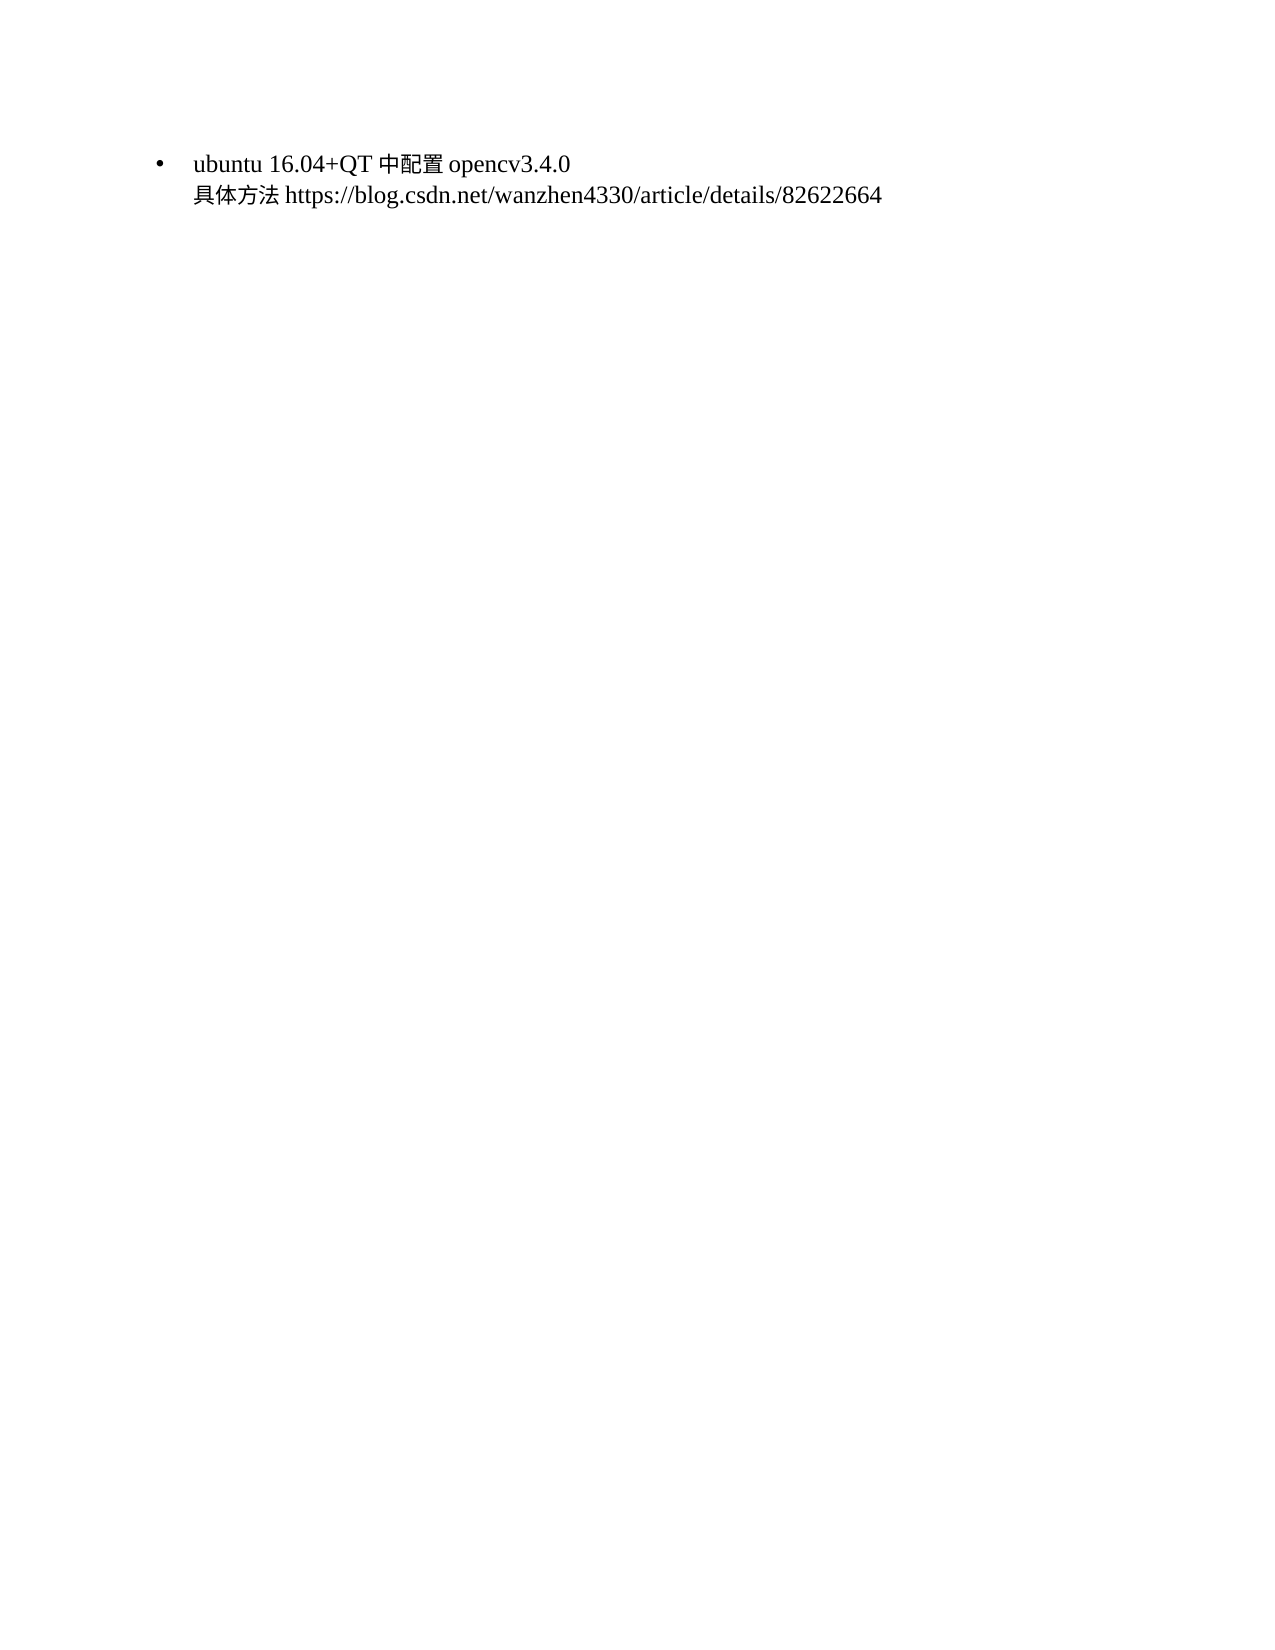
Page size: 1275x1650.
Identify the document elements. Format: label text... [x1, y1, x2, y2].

list ubuntu 16.04+QT 中配置opencv3.4.0 [156, 147, 1157, 178]
list 具体方法https://blog.csdn.net/wanzhen4330/article/details/82622664 [156, 178, 1157, 210]
